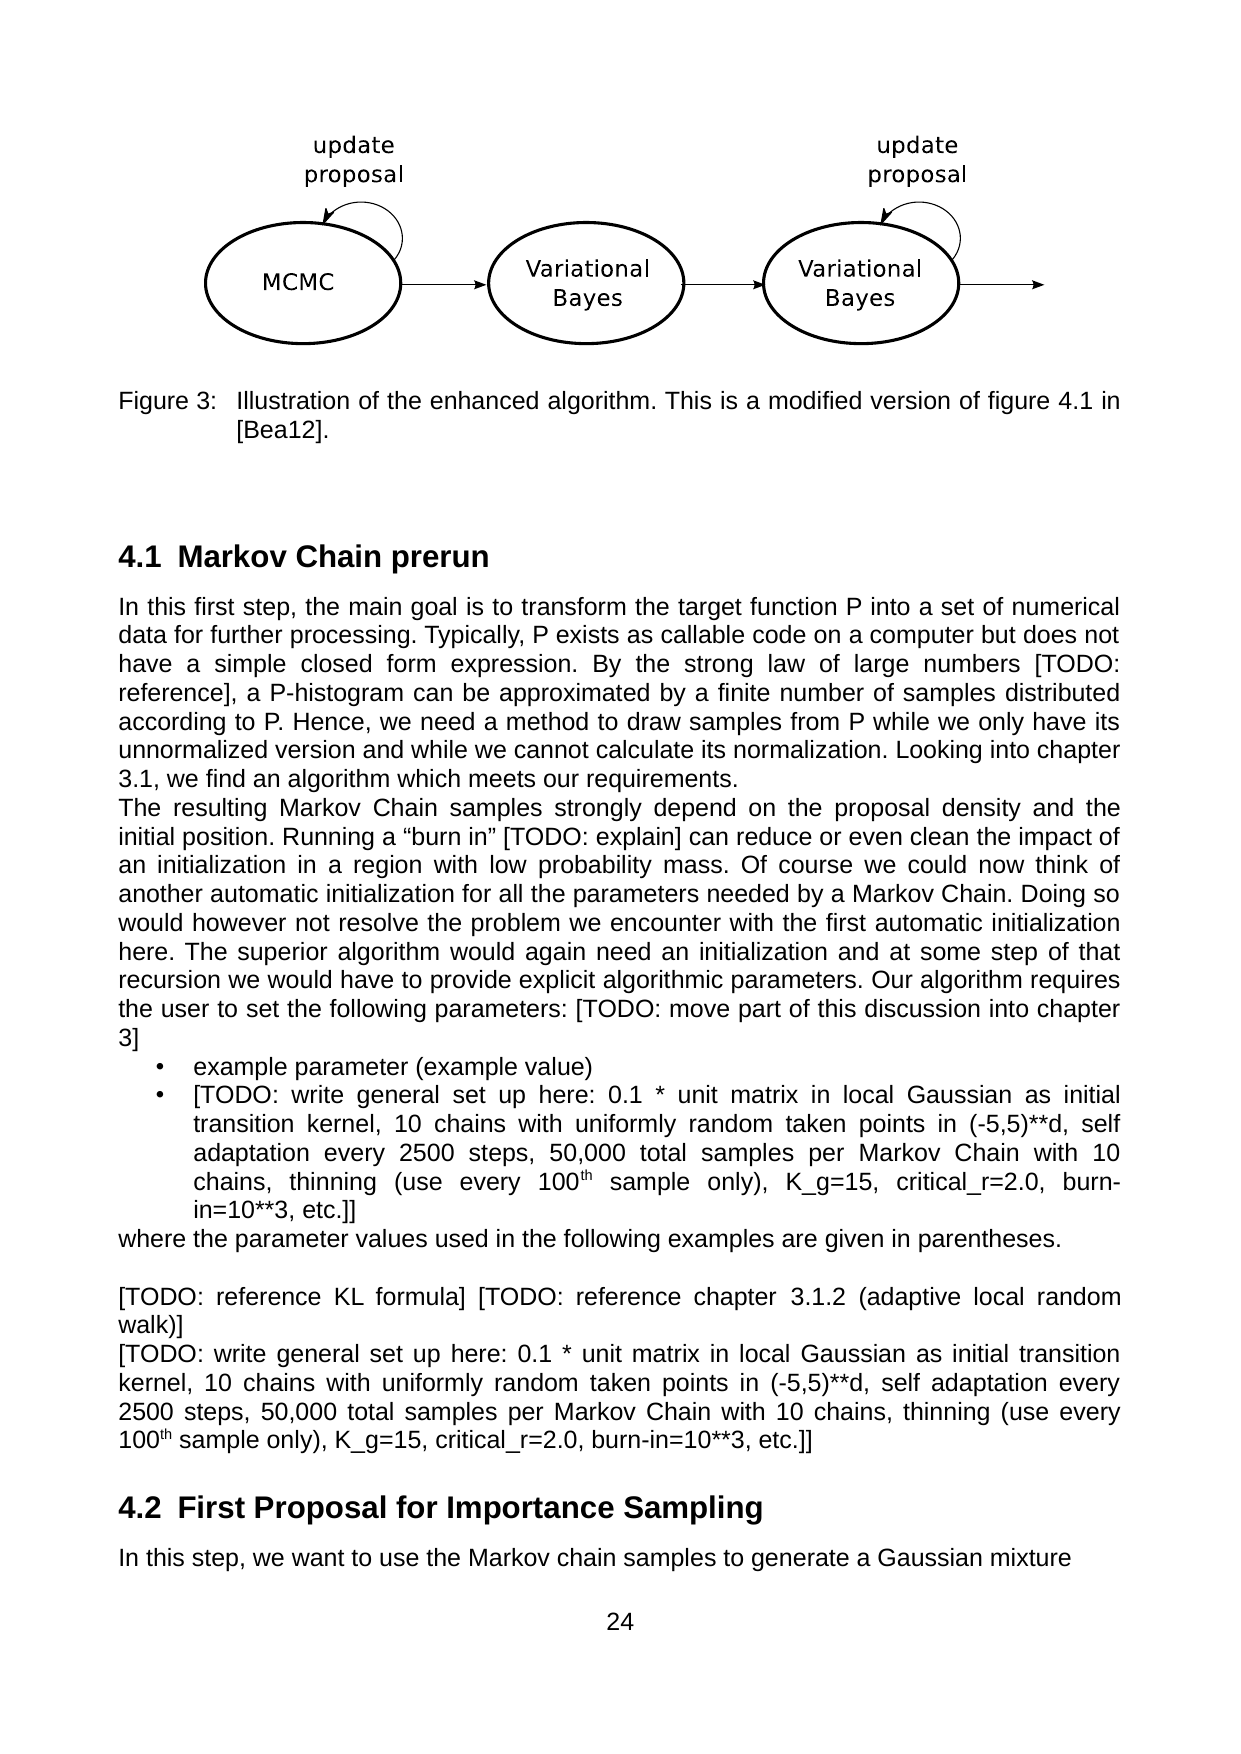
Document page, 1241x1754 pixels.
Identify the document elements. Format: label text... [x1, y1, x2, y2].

list example parameter (example value) [156, 1052, 1122, 1080]
subtitle First Proposal for Importance Sampling [118, 1489, 1122, 1525]
text The resulting Markov Chain samples strongly depend on the proposal density and the initial position. Running a “burn in” [TODO: explain] can reduce or even clean the impact of an initialization in a region with low probability mass. Of course we could now think of another automatic initialization for all the parameters needed by a Markov Chain. Doing so would however not resolve the problem we encounter with the first automatic initialization here. The superior algorithm would again need an initialization and at some step of that recursion we would have to provide explicit algorithmic parameters. Our algorithm requires the user to set the following parameters: [TODO: move part of this discussion into chapter 3] [118, 793, 1122, 1052]
text where the parameter values used in the following examples are given in parentheses. [118, 1224, 1122, 1253]
text In this first step, the main goal is to transform the target function P into a set of numerical data for further processing. Typically, P exists as callable code on a computer but does not have a simple closed form expression. By the strong law of large numbers [TODO: reference], a P-histogram can be approximated by a finite number of samples distributed according to P. Hence, we need a method to draw samples from P while we only have its unnormalized version and while we cannot calculate its normalization. Looking into chapter 3.1, we find an algorithm which meets our requirements. [118, 592, 1122, 793]
list [TODO: write general set up here: 0.1 * unit matrix in local Gaussian as initial transition kernel, 10 chains with uniformly random taken points in (-5,5)**d, self adaptation every 2500 steps, 50,000 total samples per Markov Chain with 10 chains, thinning (use every 100th sample only), K_g=15, critical_r=2.0, burn-in=10**3, etc.]] [156, 1080, 1122, 1224]
text [TODO: write general set up here: 0.1 * unit matrix in local Gaussian as initial transition kernel, 10 chains with uniformly random taken points in (-5,5)**d, self adaptation every 2500 steps, 50,000 total samples per Markov Chain with 10 chains, thinning (use every 100th sample only), K_g=15, critical_r=2.0, burn-in=10**3, etc.]] [118, 1339, 1122, 1454]
text In this step, we want to use the Markov chain samples to generate a Gaussian mixture [118, 1543, 1122, 1572]
text [TODO: reference KL formula] [TODO: reference chapter 3.1.2 (adaptive local random walk)] [118, 1282, 1122, 1339]
text Figure 3: Illustration of the enhanced algorithm. This is a modified version of figure 4.1 in [Bea12]. [118, 118, 1122, 444]
subtitle Markov Chain prerun [118, 538, 1122, 573]
